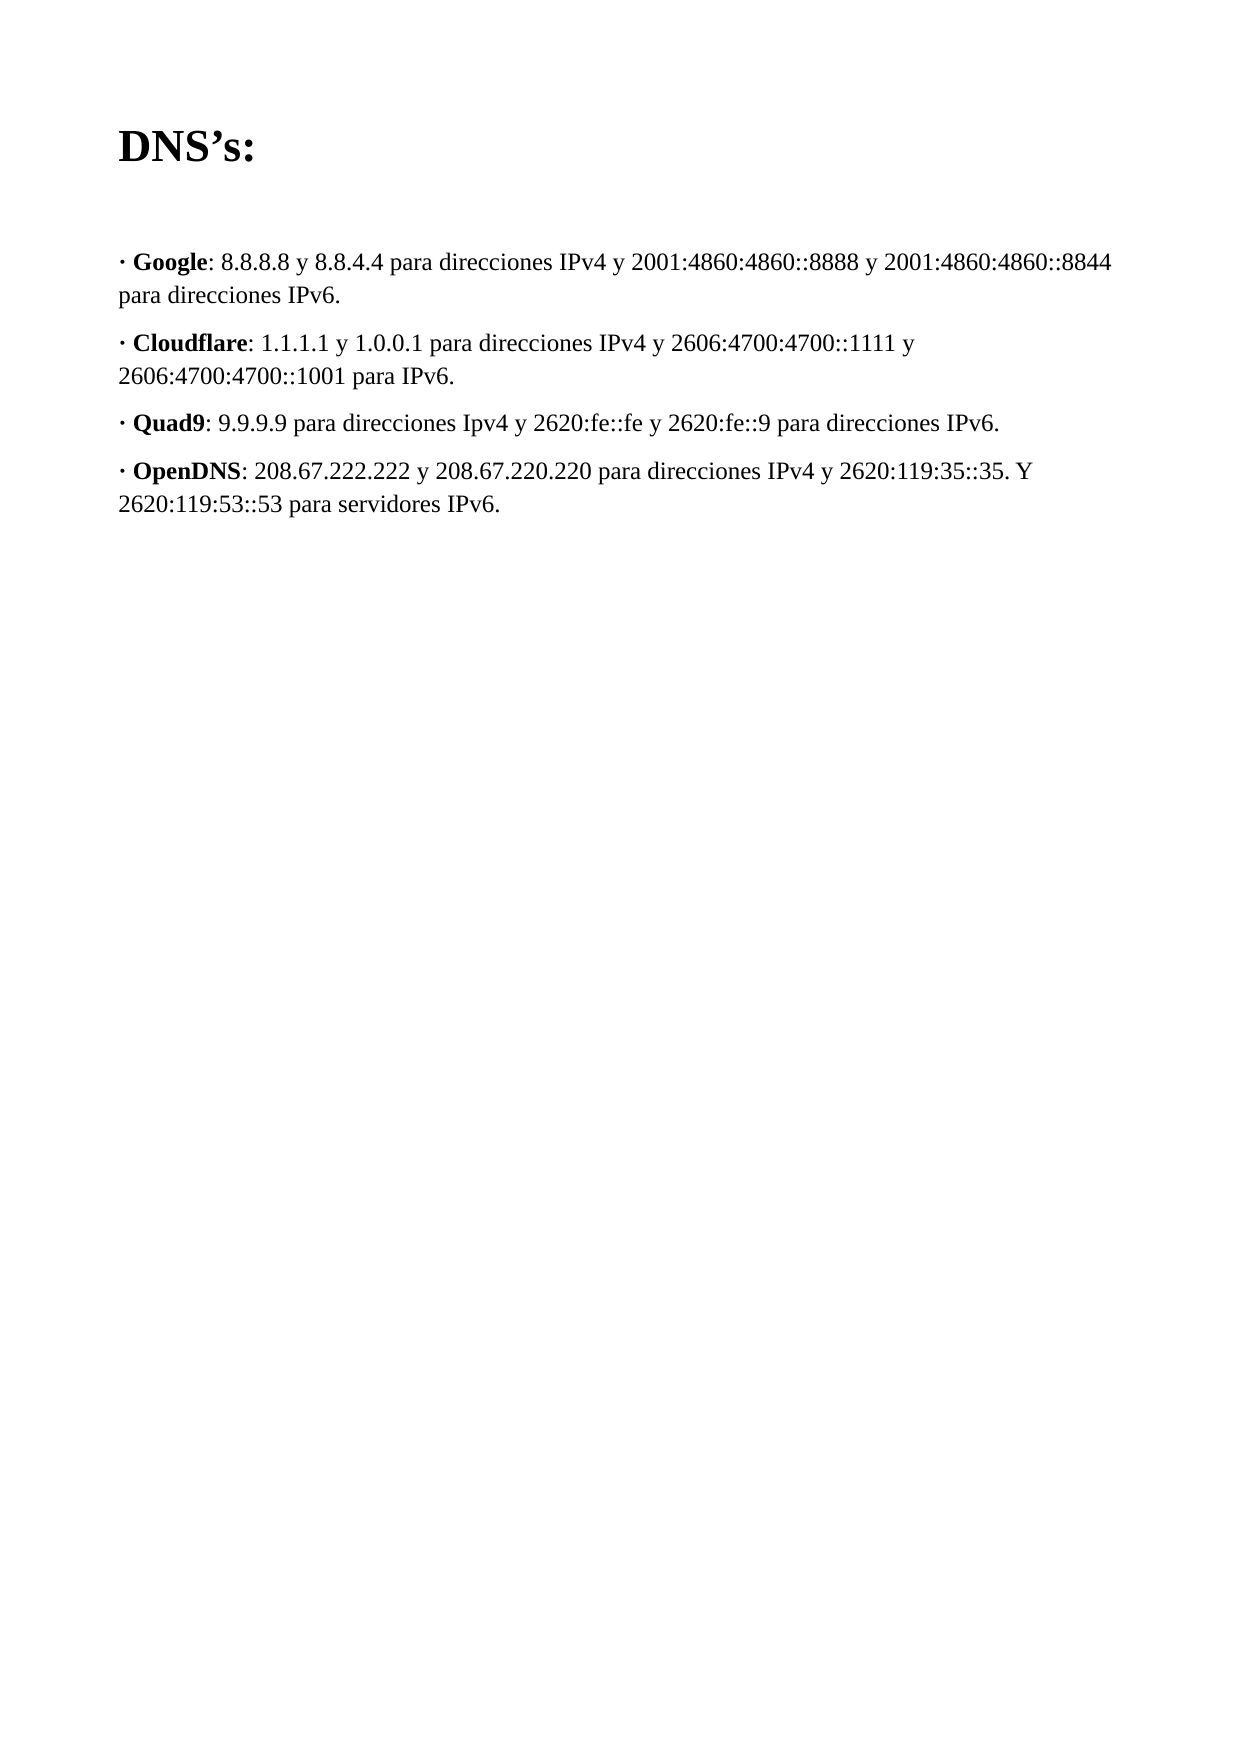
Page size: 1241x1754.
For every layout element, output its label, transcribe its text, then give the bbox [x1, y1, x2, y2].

text · Cloudflare: 1.1.1.1 y 1.0.0.1 para direcciones IPv4 y 2606:4700:4700::1111 y 2606:4700:4700::1001 para IPv6. [118, 328, 1122, 389]
text DNS’s: [118, 118, 1122, 171]
text · Google: 8.8.8.8 y 8.8.4.4 para direcciones IPv4 y 2001:4860:4860::8888 y 2001:4860:4860::8844 para direcciones IPv6. [118, 247, 1122, 309]
text · OpenDNS: 208.67.222.222 y 208.67.220.220 para direcciones IPv4 y 2620:119:35::35. Y 2620:119:53::53 para servidores IPv6. [118, 456, 1122, 518]
text · Quad9: 9.9.9.9 para direcciones Ipv4 y 2620:fe::fe y 2620:fe::9 para direcciones IPv6. [118, 408, 1122, 437]
